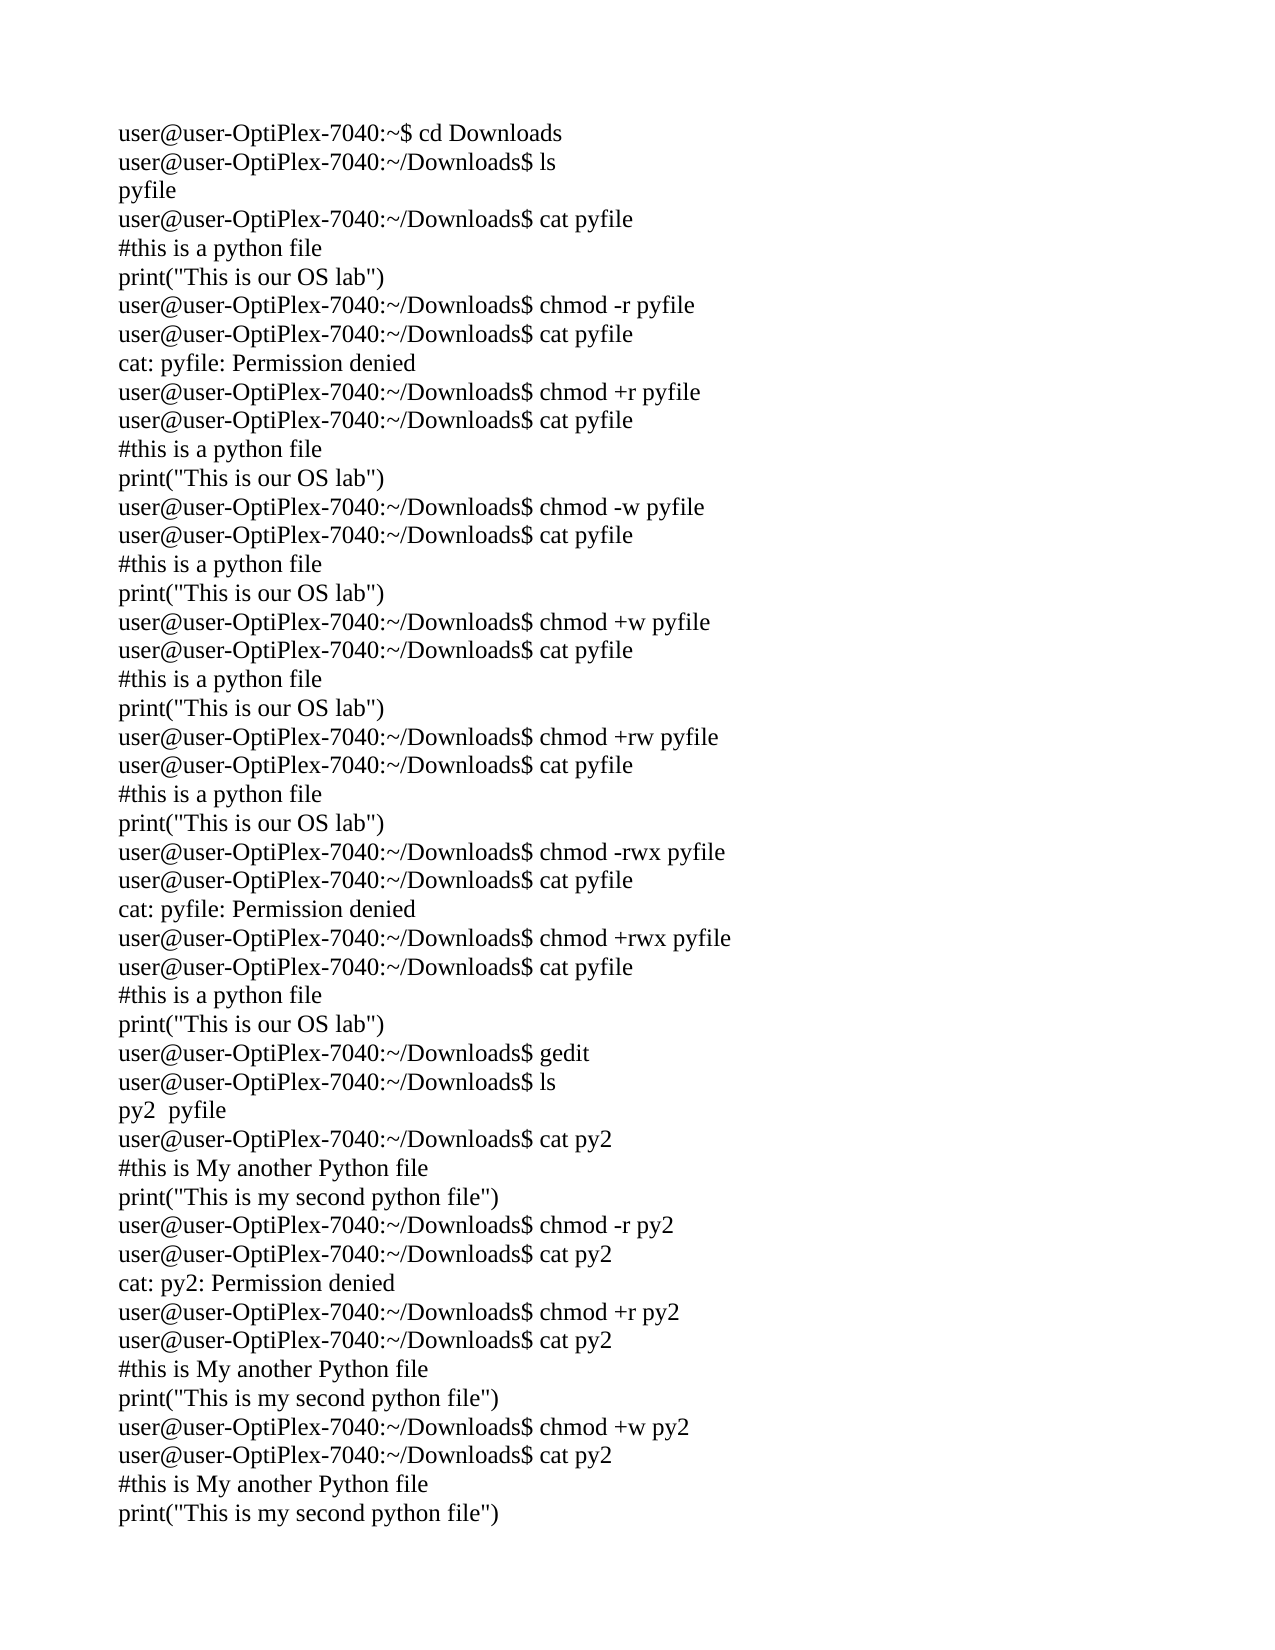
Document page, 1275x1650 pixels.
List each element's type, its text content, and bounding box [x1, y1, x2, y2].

text print("This is my second python file") [118, 1383, 1157, 1412]
text user@user-OptiPlex-7040:~/Downloads$ chmod +r py2 [118, 1297, 1157, 1326]
text print("This is our OS lab") [118, 463, 1157, 492]
text #this is My another Python file [118, 1469, 1157, 1498]
text user@user-OptiPlex-7040:~/Downloads$ chmod +rwx pyfile [118, 923, 1157, 952]
text #this is a python file [118, 233, 1157, 262]
text user@user-OptiPlex-7040:~/Downloads$ cat pyfile [118, 952, 1157, 981]
text print("This is our OS lab") [118, 1009, 1157, 1038]
text #this is a python file [118, 434, 1157, 463]
text user@user-OptiPlex-7040:~/Downloads$ chmod +rw pyfile [118, 722, 1157, 751]
text user@user-OptiPlex-7040:~/Downloads$ cat pyfile [118, 866, 1157, 894]
text user@user-OptiPlex-7040:~/Downloads$ cat py2 [118, 1326, 1157, 1354]
text user@user-OptiPlex-7040:~/Downloads$ cat pyfile [118, 319, 1157, 348]
text user@user-OptiPlex-7040:~/Downloads$ chmod -rwx pyfile [118, 837, 1157, 866]
text pyfile [118, 176, 1157, 204]
text py2 pyfile [118, 1096, 1157, 1124]
text #this is a python file [118, 779, 1157, 808]
text user@user-OptiPlex-7040:~/Downloads$ chmod -w pyfile [118, 492, 1157, 521]
text #this is My another Python file [118, 1153, 1157, 1182]
text print("This is our OS lab") [118, 808, 1157, 837]
text user@user-OptiPlex-7040:~/Downloads$ cat pyfile [118, 406, 1157, 434]
text user@user-OptiPlex-7040:~/Downloads$ chmod +r pyfile [118, 377, 1157, 406]
text user@user-OptiPlex-7040:~/Downloads$ chmod +w pyfile [118, 607, 1157, 636]
text user@user-OptiPlex-7040:~$ cd Downloads [118, 118, 1157, 147]
text cat: pyfile: Permission denied [118, 894, 1157, 923]
text print("This is our OS lab") [118, 693, 1157, 722]
text #this is a python file [118, 549, 1157, 578]
text print("This is our OS lab") [118, 578, 1157, 607]
text #this is a python file [118, 664, 1157, 693]
text user@user-OptiPlex-7040:~/Downloads$ cat pyfile [118, 521, 1157, 549]
text print("This is our OS lab") [118, 262, 1157, 291]
text print("This is my second python file") [118, 1498, 1157, 1527]
text user@user-OptiPlex-7040:~/Downloads$ chmod -r py2 [118, 1211, 1157, 1239]
text user@user-OptiPlex-7040:~/Downloads$ cat py2 [118, 1239, 1157, 1268]
text print("This is my second python file") [118, 1182, 1157, 1211]
text user@user-OptiPlex-7040:~/Downloads$ cat pyfile [118, 636, 1157, 664]
text #this is a python file [118, 981, 1157, 1009]
text user@user-OptiPlex-7040:~/Downloads$ cat py2 [118, 1124, 1157, 1153]
text user@user-OptiPlex-7040:~/Downloads$ cat pyfile [118, 751, 1157, 779]
text user@user-OptiPlex-7040:~/Downloads$ cat py2 [118, 1441, 1157, 1469]
text user@user-OptiPlex-7040:~/Downloads$ ls [118, 1067, 1157, 1096]
text user@user-OptiPlex-7040:~/Downloads$ cat pyfile [118, 204, 1157, 233]
text cat: pyfile: Permission denied [118, 348, 1157, 377]
text user@user-OptiPlex-7040:~/Downloads$ chmod -r pyfile [118, 291, 1157, 319]
text cat: py2: Permission denied [118, 1268, 1157, 1297]
text #this is My another Python file [118, 1354, 1157, 1383]
text user@user-OptiPlex-7040:~/Downloads$ chmod +w py2 [118, 1412, 1157, 1441]
text user@user-OptiPlex-7040:~/Downloads$ gedit [118, 1038, 1157, 1067]
text user@user-OptiPlex-7040:~/Downloads$ ls [118, 147, 1157, 176]
